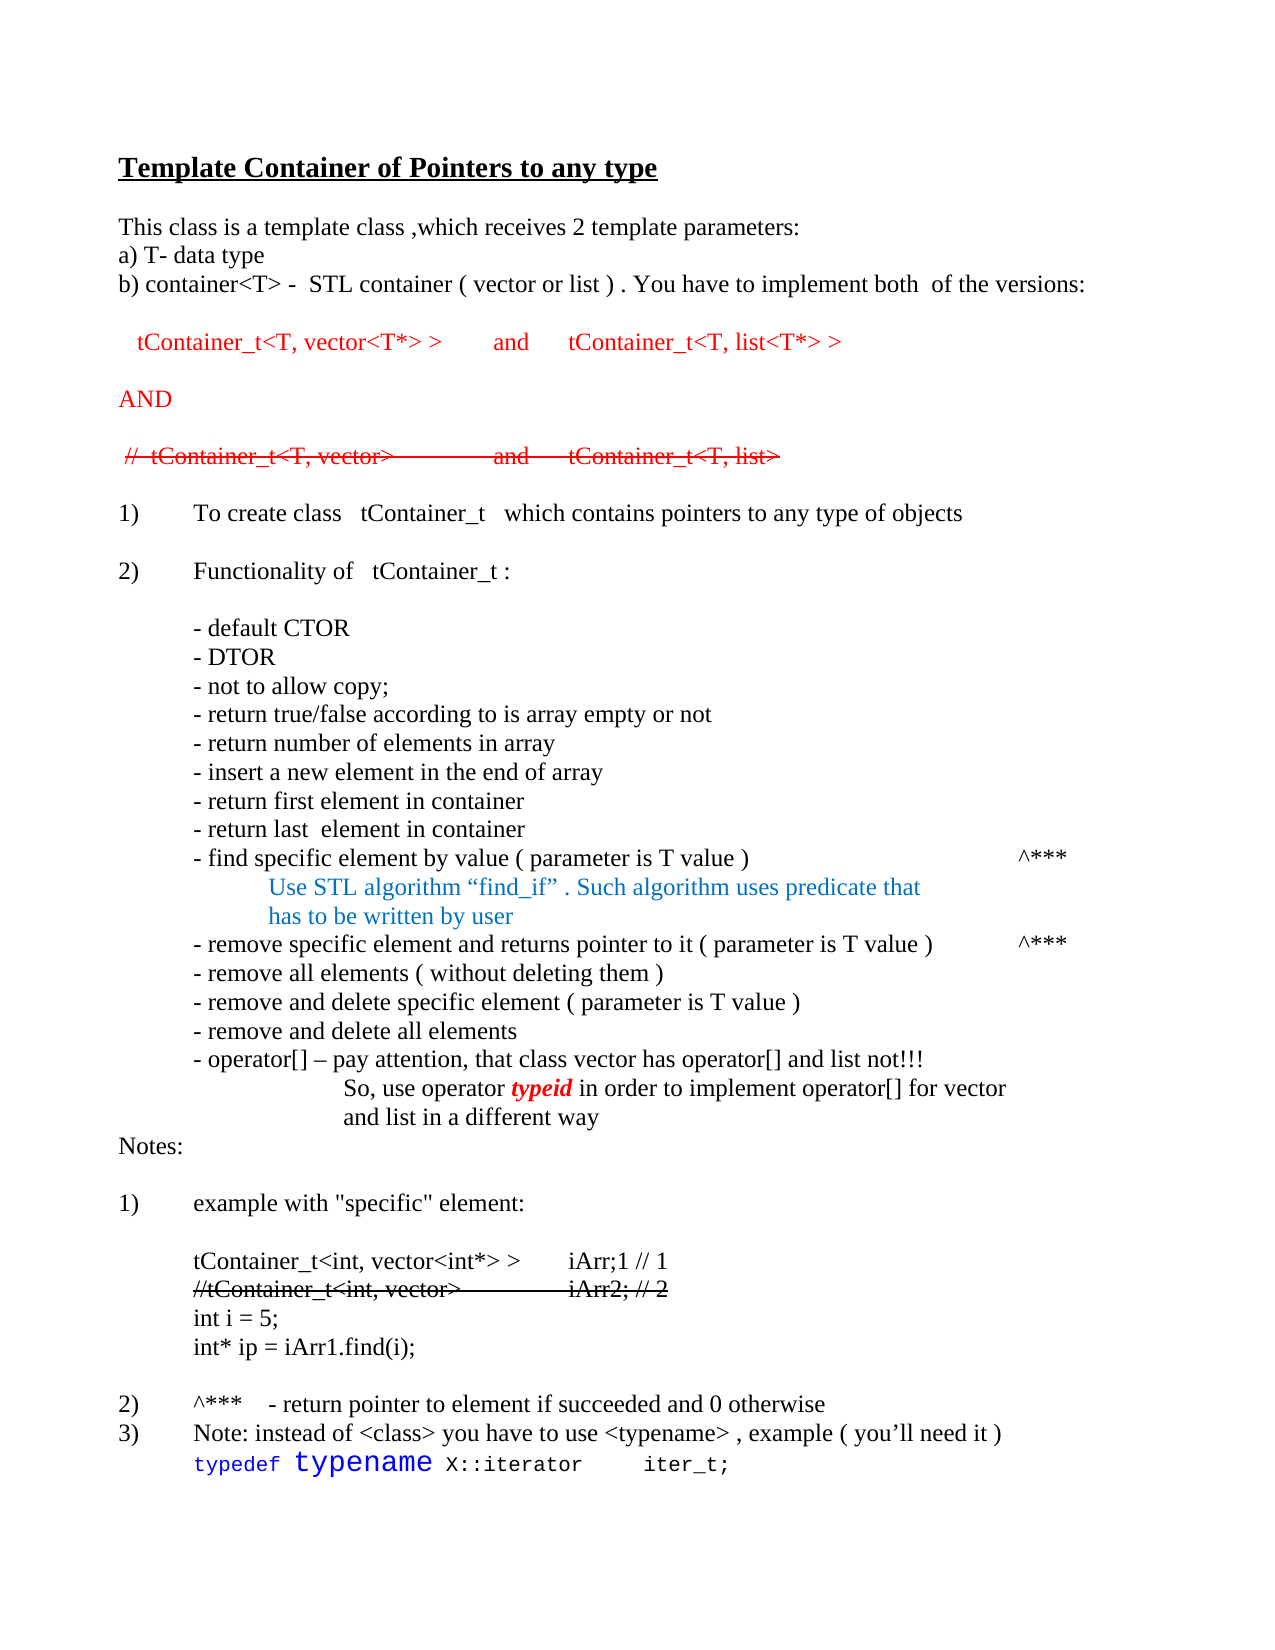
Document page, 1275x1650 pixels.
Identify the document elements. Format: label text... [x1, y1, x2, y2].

text - find specific element by value ( parameter is T value ) ^*** [118, 843, 1157, 872]
text int i = 5; [118, 1303, 1157, 1332]
text So, use operator typeid in order to implement operator[] for vector [118, 1073, 1157, 1102]
text - not to allow copy; [118, 671, 1157, 699]
text - default CTOR [118, 613, 1157, 642]
text - return last element in container [118, 814, 1157, 843]
text 2) ^*** - return pointer to element if succeeded and 0 otherwise [118, 1389, 1157, 1418]
text - insert a new element in the end of array [118, 757, 1157, 786]
text 2) Functionality of tContainer_t : [118, 556, 1157, 584]
text 1) example with "specific" element: [118, 1188, 1157, 1217]
text - return first element in container [118, 786, 1157, 814]
text int* ip = iArr1.find(i); [118, 1332, 1157, 1361]
text - return number of elements in array [118, 728, 1157, 757]
text a) T- data type [118, 240, 1157, 269]
text Template Container of Pointers to any type [118, 150, 1157, 183]
text //tContainer_t<int, vector> iArr2; // 2 [118, 1274, 1157, 1303]
text Use STL algorithm “find_if” . Such algorithm uses predicate that [118, 872, 1157, 901]
text This class is a template class ,which receives 2 template parameters: [118, 212, 1157, 240]
text tContainer_t<int, vector<int*> > iArr;1 // 1 [118, 1246, 1157, 1274]
text Notes: [118, 1131, 1157, 1159]
text - remove specific element and returns pointer to it ( parameter is T value ) ^*** [118, 929, 1157, 958]
text - remove and delete specific element ( parameter is T value ) [118, 987, 1157, 1016]
text // tContainer_t<T, vector> and tContainer_t<T, list> [118, 441, 1157, 469]
text - remove and delete all elements [118, 1016, 1157, 1044]
text 1) To create class tContainer_t which contains pointers to any type of objects [118, 498, 1157, 527]
text and list in a different way [118, 1102, 1157, 1131]
text 3) Note: instead of <class> you have to use <typename> , example ( you’ll need it ) [118, 1418, 1157, 1447]
text - operator[] – pay attention, that class vector has operator[] and list not!!! [118, 1044, 1157, 1073]
text - remove all elements ( without deleting them ) [118, 958, 1157, 987]
text - return true/false according to is array empty or not [118, 699, 1157, 728]
text - DTOR [118, 642, 1157, 671]
text typedef typename X::iterator iter_t; [118, 1447, 1157, 1480]
text AND [118, 384, 1157, 413]
text b) container<T> - STL container ( vector or list ) . You have to implement both of the versions: [118, 269, 1157, 298]
text tContainer_t<T, vector<T*> > and tContainer_t<T, list<T*> > [118, 327, 1157, 355]
text has to be written by user [193, 901, 1157, 929]
